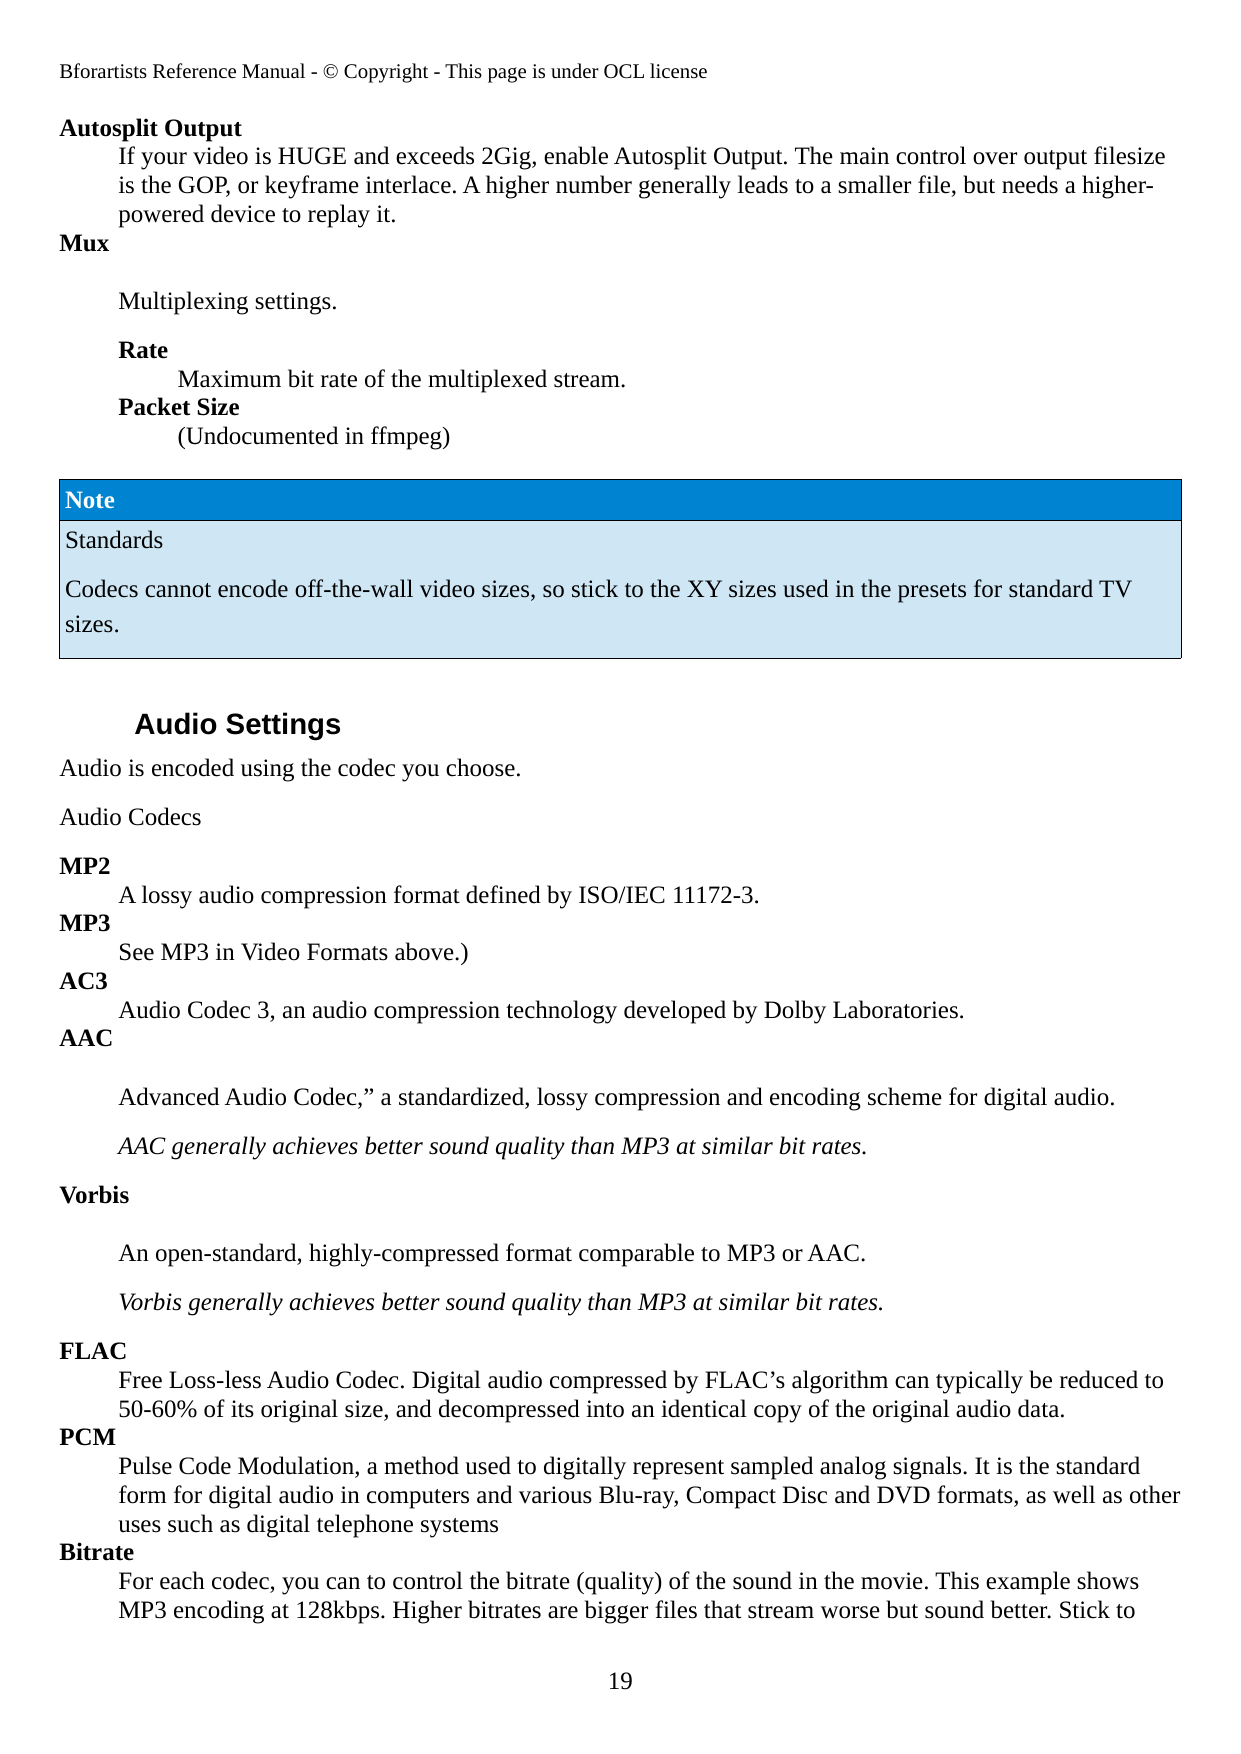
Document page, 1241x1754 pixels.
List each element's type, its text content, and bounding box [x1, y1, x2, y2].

table_header Note [60, 480, 1181, 520]
subtitle MP3 [59, 908, 1181, 937]
text Audio Codecs [59, 802, 1181, 831]
text Advanced Audio Codec,” a standardized, lossy compression and encoding scheme for digital audio. [118, 1082, 1181, 1110]
subtitle Bitrate [59, 1537, 1181, 1566]
text An open-standard, highly-compressed format comparable to MP3 or AAC. [118, 1238, 1181, 1267]
list A lossy audio compression format defined by ISO/IEC 11172-3. [118, 880, 1181, 908]
subtitle AC3 [59, 966, 1181, 995]
subtitle FLAC [59, 1336, 1181, 1365]
list See MP3 in Video Formats above.) [118, 937, 1181, 966]
list Maximum bit rate of the multiplexed stream. [177, 364, 1181, 392]
table_cell Standards Codecs cannot encode off-the-wall video sizes, so stick to the XY sizes used in the presets for standard TV sizes. [60, 521, 1181, 658]
text Multiplexing settings. [118, 286, 1181, 314]
subtitle Vorbis [59, 1180, 1181, 1208]
list (Undocumented in ffmpeg) [177, 421, 1181, 450]
list Free Loss-less Audio Codec. Digital audio compressed by FLAC’s algorithm can typically be reduced to 50-60% of its original size, and decompressed into an identical copy of the original audio data. [118, 1365, 1181, 1422]
list Audio Codec 3, an audio compression technology developed by Dolby Laboratories. [118, 995, 1181, 1023]
text AAC generally achieves better sound quality than MP3 at similar bit rates. [118, 1131, 1181, 1159]
subtitle Rate [118, 335, 1181, 364]
text Audio is encoded using the codec you choose. [59, 753, 1181, 782]
subtitle MP2 [59, 851, 1181, 880]
subtitle Autosplit Output [59, 113, 1181, 141]
list Pulse Code Modulation, a method used to digitally represent sampled analog signals. It is the standard form for digital audio in computers and various Blu-ray, Compact Disc and DVD formats, as well as other uses such as digital telephone systems [118, 1451, 1181, 1537]
list For each codec, you can to control the bitrate (quality) of the sound in the movie. This example shows MP3 encoding at 128kbps. Higher bitrates are bigger files that stream worse but sound better. Stick to [118, 1566, 1181, 1624]
subtitle Audio Settings [59, 673, 1181, 740]
subtitle Mux [59, 228, 1181, 256]
text Vorbis generally achieves better sound quality than MP3 at similar bit rates. [118, 1287, 1181, 1316]
list If your video is HUGE and exceeds 2Gig, enable Autosplit Output. The main control over output filesize is the GOP, or keyframe interlace. A higher number generally leads to a smaller file, but needs a higher-powered device to replay it. [118, 141, 1181, 228]
subtitle AAC [59, 1023, 1181, 1052]
subtitle Packet Size [118, 392, 1181, 421]
subtitle PCM [59, 1422, 1181, 1451]
